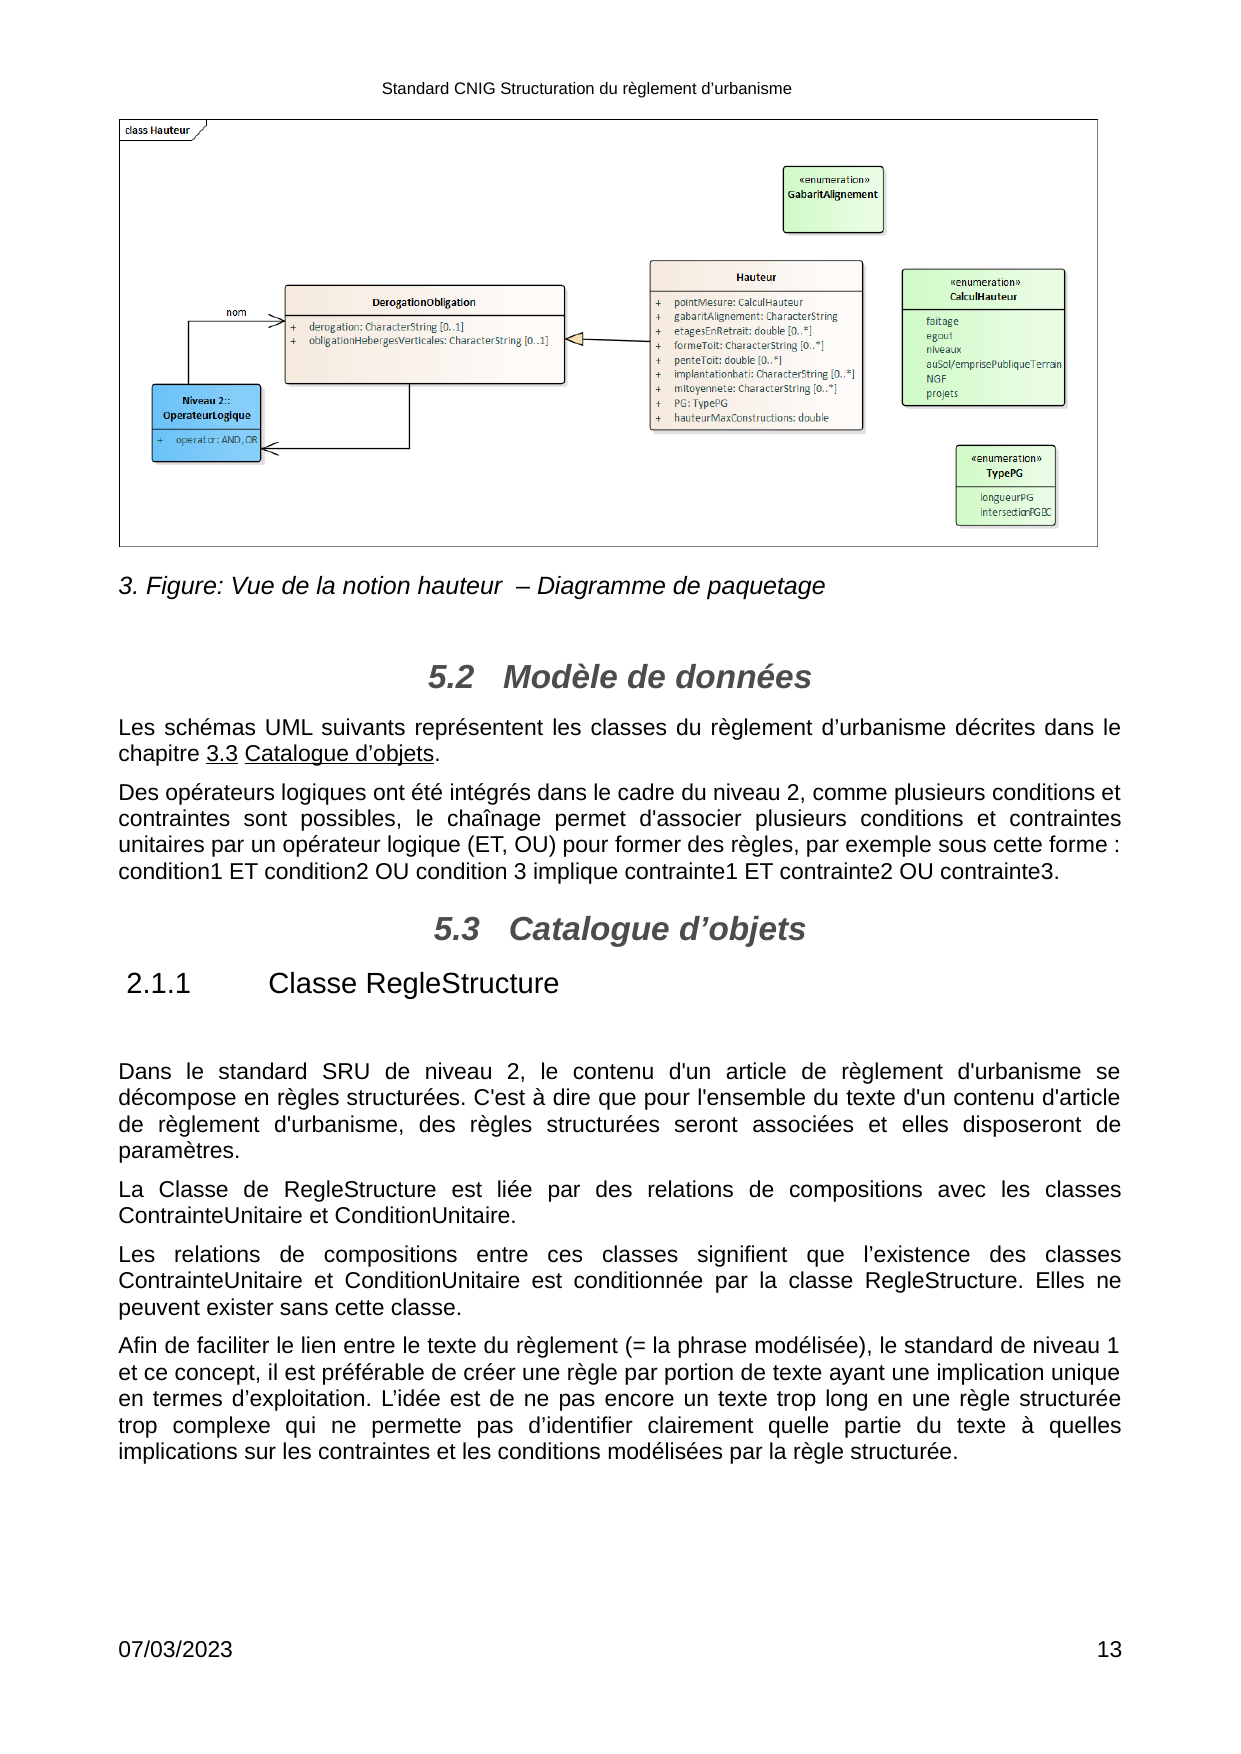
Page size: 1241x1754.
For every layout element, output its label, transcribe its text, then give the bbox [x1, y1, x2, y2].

text Des opérateurs logiques ont été intégrés dans le cadre du niveau 2, comme plusieurs conditions et contraintes sont possibles, le chaînage permet d'associer plusieurs conditions et contraintes unitaires par un opérateur logique (ET, OU) pour former des règles, par exemple sous cette forme : condition1 ET condition2 OU condition 3 implique contrainte1 ET contrainte2 OU contrainte3. [118, 779, 1122, 884]
text Les schémas UML suivants représentent les classes du règlement d’urbanisme décrites dans le chapitre 3.3 Catalogue d’objets. [118, 713, 1122, 766]
text Les relations de compositions entre ces classes signifient que l’existence des classes ContrainteUnitaire et ConditionUnitaire est conditionnée par la classe RegleStructure. Elles ne peuvent exister sans cette classe. [118, 1241, 1122, 1320]
list Classe RegleStructure [118, 966, 1122, 999]
subtitle Modèle de données [118, 657, 1122, 695]
picture [118, 118, 1098, 547]
text Dans le standard SRU de niveau 2, le contenu d'un article de règlement d'urbanisme se décompose en règles structurées. C'est à dire que pour l'ensemble du texte d'un contenu d'article de règlement d'urbanisme, des règles structurées seront associées et elles disposeront de paramètres. [118, 1058, 1122, 1163]
text 3. Figure: Vue de la notion hauteur – Diagramme de paquetage [118, 571, 1122, 600]
subtitle Catalogue d’objets [118, 909, 1122, 947]
text La Classe de RegleStructure est liée par des relations de compositions avec les classes ContrainteUnitaire et ConditionUnitaire. [118, 1176, 1122, 1228]
text Afin de faciliter le lien entre le texte du règlement (= la phrase modélisée), le standard de niveau 1 et ce concept, il est préférable de créer une règle par portion de texte ayant une implication unique en termes d’exploitation. L’idée est de ne pas encore un texte trop long en une règle structurée trop complexe qui ne permette pas d’identifier clairement quelle partie du texte à quelles implications sur les contraintes et les conditions modélisées par la règle structurée. [118, 1332, 1122, 1464]
